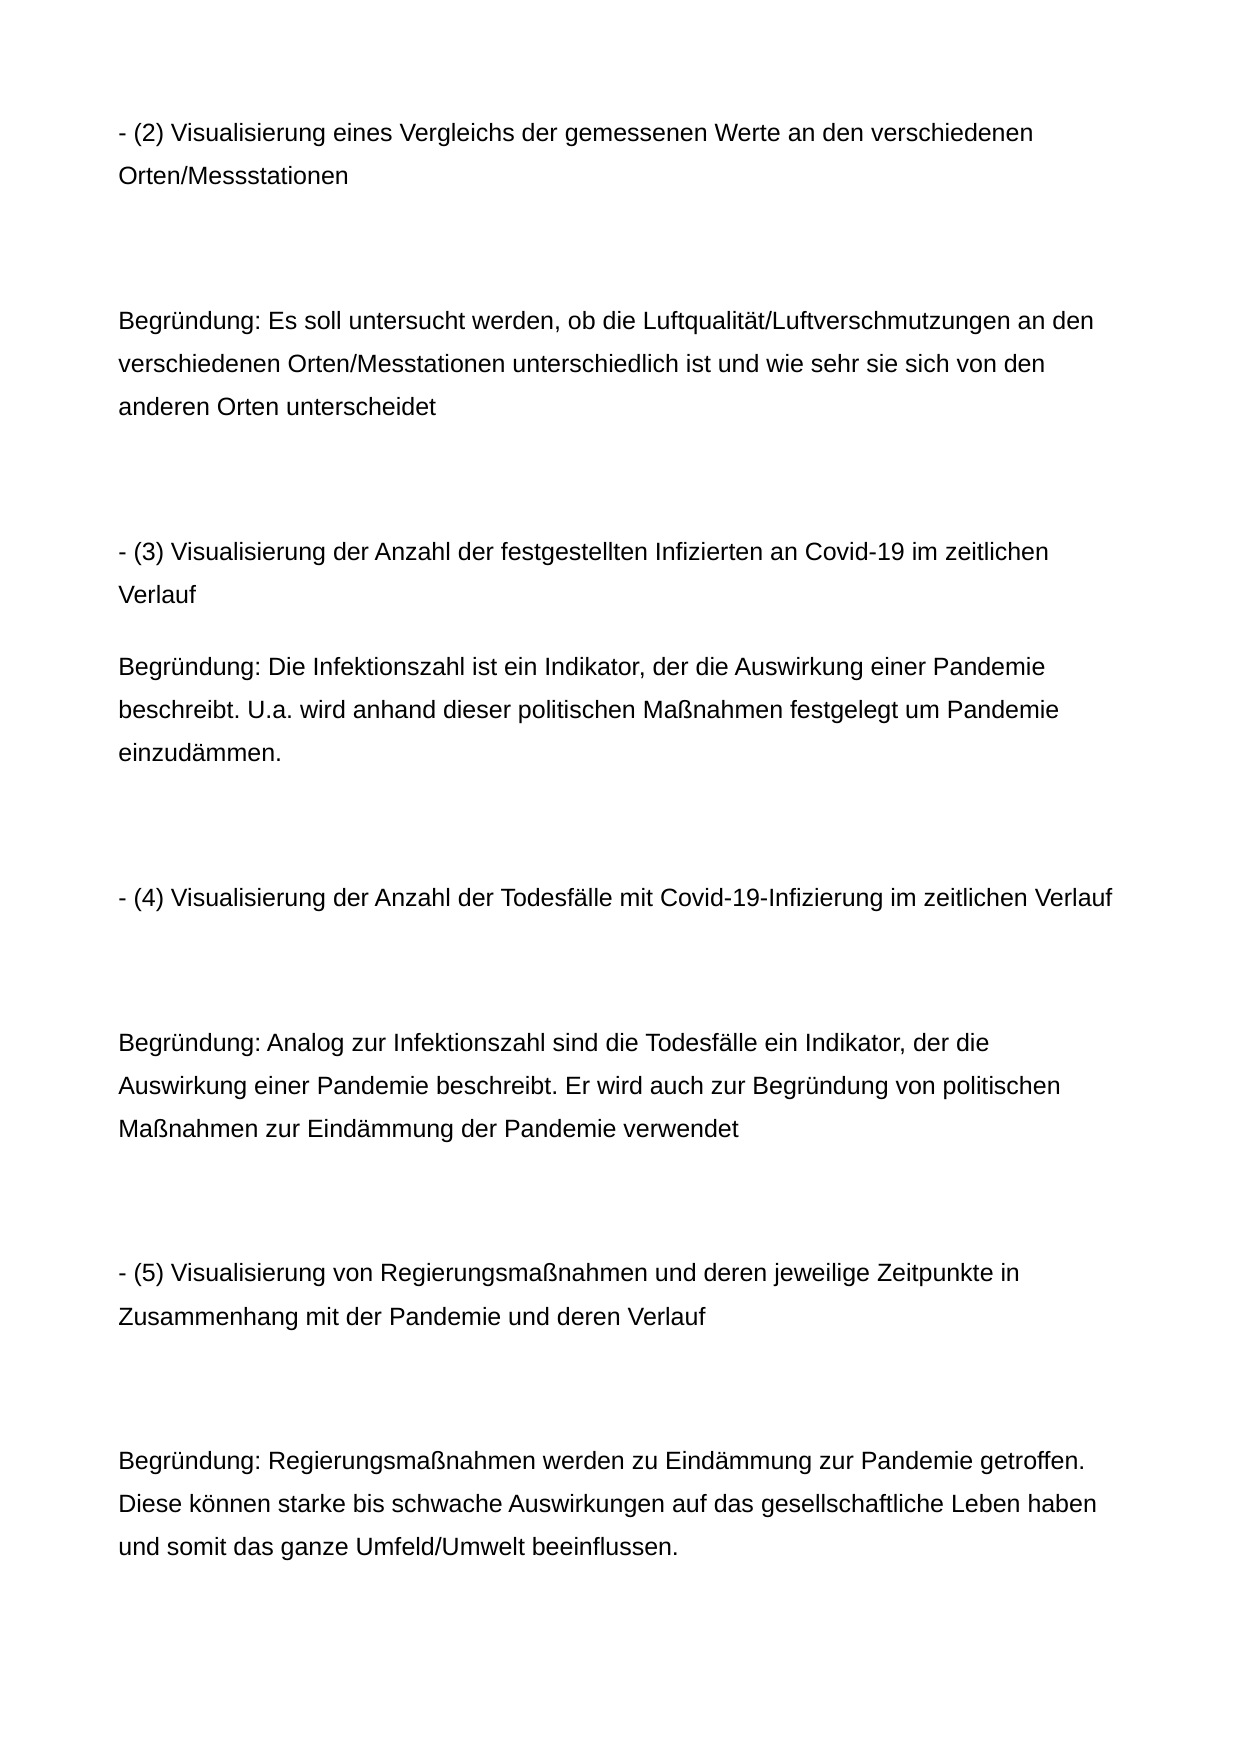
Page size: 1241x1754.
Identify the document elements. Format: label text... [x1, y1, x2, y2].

text - (2) Visualisierung eines Vergleichs der gemessenen Werte an den verschiedenen Orten/Messstationen [118, 118, 1122, 190]
text - (5) Visualisierung von Regierungsmaßnahmen und deren jeweilige Zeitpunkte in Zusammenhang mit der Pandemie und deren Verlauf [118, 1258, 1122, 1330]
text Begründung: Es soll untersucht werden, ob die Luftqualität/Luftverschmutzungen an den verschiedenen Orten/Messtationen unterschiedlich ist und wie sehr sie sich von den anderen Orten unterscheidet [118, 306, 1122, 421]
text - (3) Visualisierung der Anzahl der festgestellten Infizierten an Covid-19 im zeitlichen Verlauf [118, 537, 1122, 608]
text Begründung: Regierungsmaßnahmen werden zu Eindämmung zur Pandemie getroffen. Diese können starke bis schwache Auswirkungen auf das gesellschaftliche Leben haben und somit das ganze Umfeld/Umwelt beeinflussen. [118, 1446, 1122, 1561]
text Begründung: Die Infektionszahl ist ein Indikator, der die Auswirkung einer Pandemie beschreibt. U.a. wird anhand dieser politischen Maßnahmen festgelegt um Pandemie einzudämmen. [118, 652, 1122, 767]
text - (4) Visualisierung der Anzahl der Todesfälle mit Covid-19-Infizierung im zeitlichen Verlauf [118, 883, 1122, 912]
text Begründung: Analog zur Infektionszahl sind die Todesfälle ein Indikator, der die Auswirkung einer Pandemie beschreibt. Er wird auch zur Begründung von politischen Maßnahmen zur Eindämmung der Pandemie verwendet [118, 1027, 1122, 1142]
